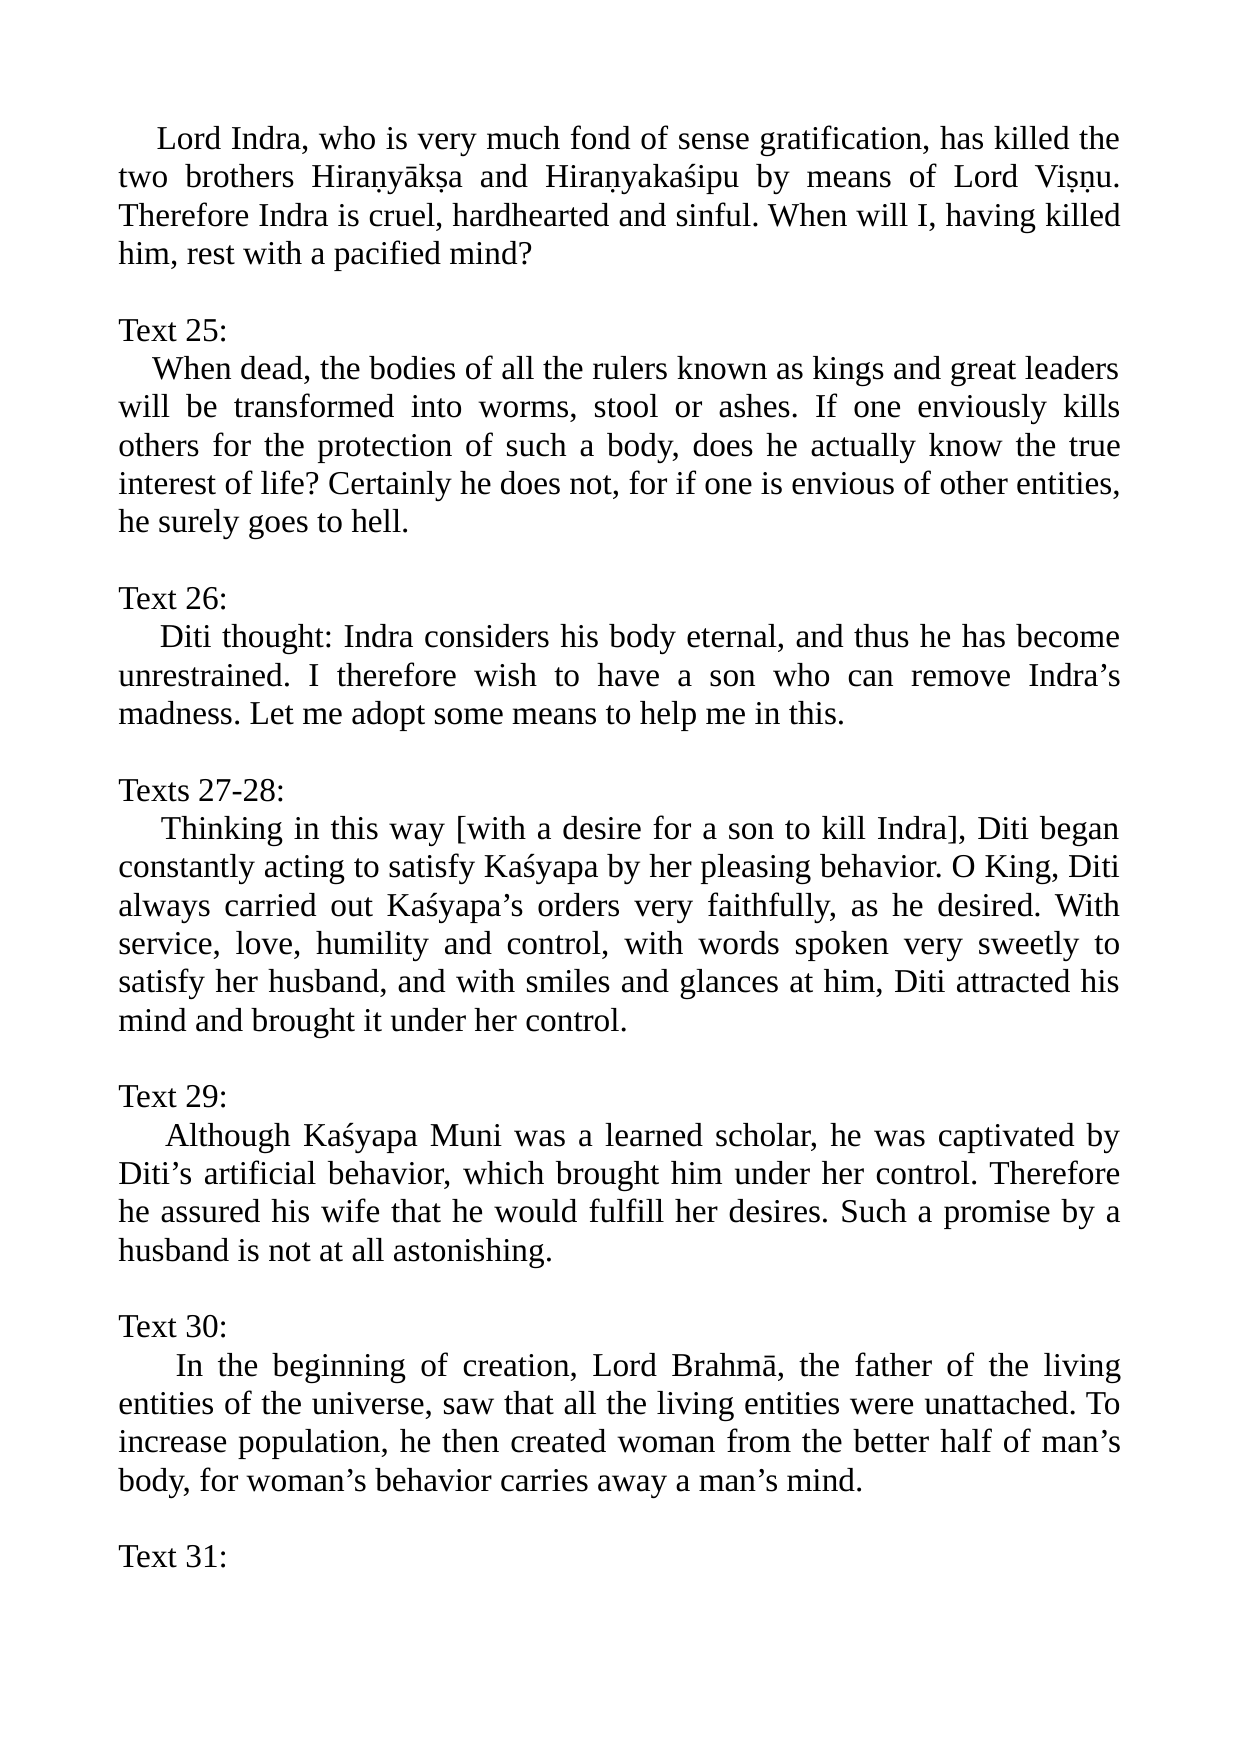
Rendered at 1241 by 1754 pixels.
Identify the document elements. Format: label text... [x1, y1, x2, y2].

text Texts 27-28: [118, 770, 1122, 808]
text When dead, the bodies of all the rulers known as kings and great leaders will be transformed into worms, stool or ashes. If one enviously kills others for the protection of such a body, does he actually know the true interest of life? Certainly he does not, for if one is envious of other entities, he surely goes to hell. [118, 348, 1122, 540]
text Text 26: [118, 578, 1122, 616]
text Lord Indra, who is very much fond of sense gratification, has killed the two brothers Hiraṇyākṣa and Hiraṇyakaśipu by means of Lord Viṣṇu. Therefore Indra is cruel, hardhearted and sinful. When will I, having killed him, rest with a pacified mind? [118, 118, 1122, 271]
text Although Kaśyapa Muni was a learned scholar, he was captivated by Diti’s artificial behavior, which brought him under her control. Therefore he assured his wife that he would fulfill her desires. Such a promise by a husband is not at all astonishing. [118, 1115, 1122, 1268]
text In the beginning of creation, Lord Brahmā, the father of the living entities of the universe, saw that all the living entities were unattached. To increase population, he then created woman from the better half of man’s body, for woman’s behavior carries away a man’s mind. [118, 1345, 1122, 1498]
text Text 30: [118, 1306, 1122, 1345]
text Text 31: [118, 1536, 1122, 1575]
text Thinking in this way [with a desire for a son to kill Indra], Diti began constantly acting to satisfy Kaśyapa by her pleasing behavior. O King, Diti always carried out Kaśyapa’s orders very faithfully, as he desired. With service, love, humility and control, with words spoken very sweetly to satisfy her husband, and with smiles and glances at him, Diti attracted his mind and brought it under her control. [118, 808, 1122, 1038]
text Text 25: [118, 310, 1122, 348]
text Diti thought: Indra considers his body eternal, and thus he has become unrestrained. I therefore wish to have a son who can remove Indra’s madness. Let me adopt some means to help me in this. [118, 616, 1122, 731]
text Text 29: [118, 1076, 1122, 1115]
